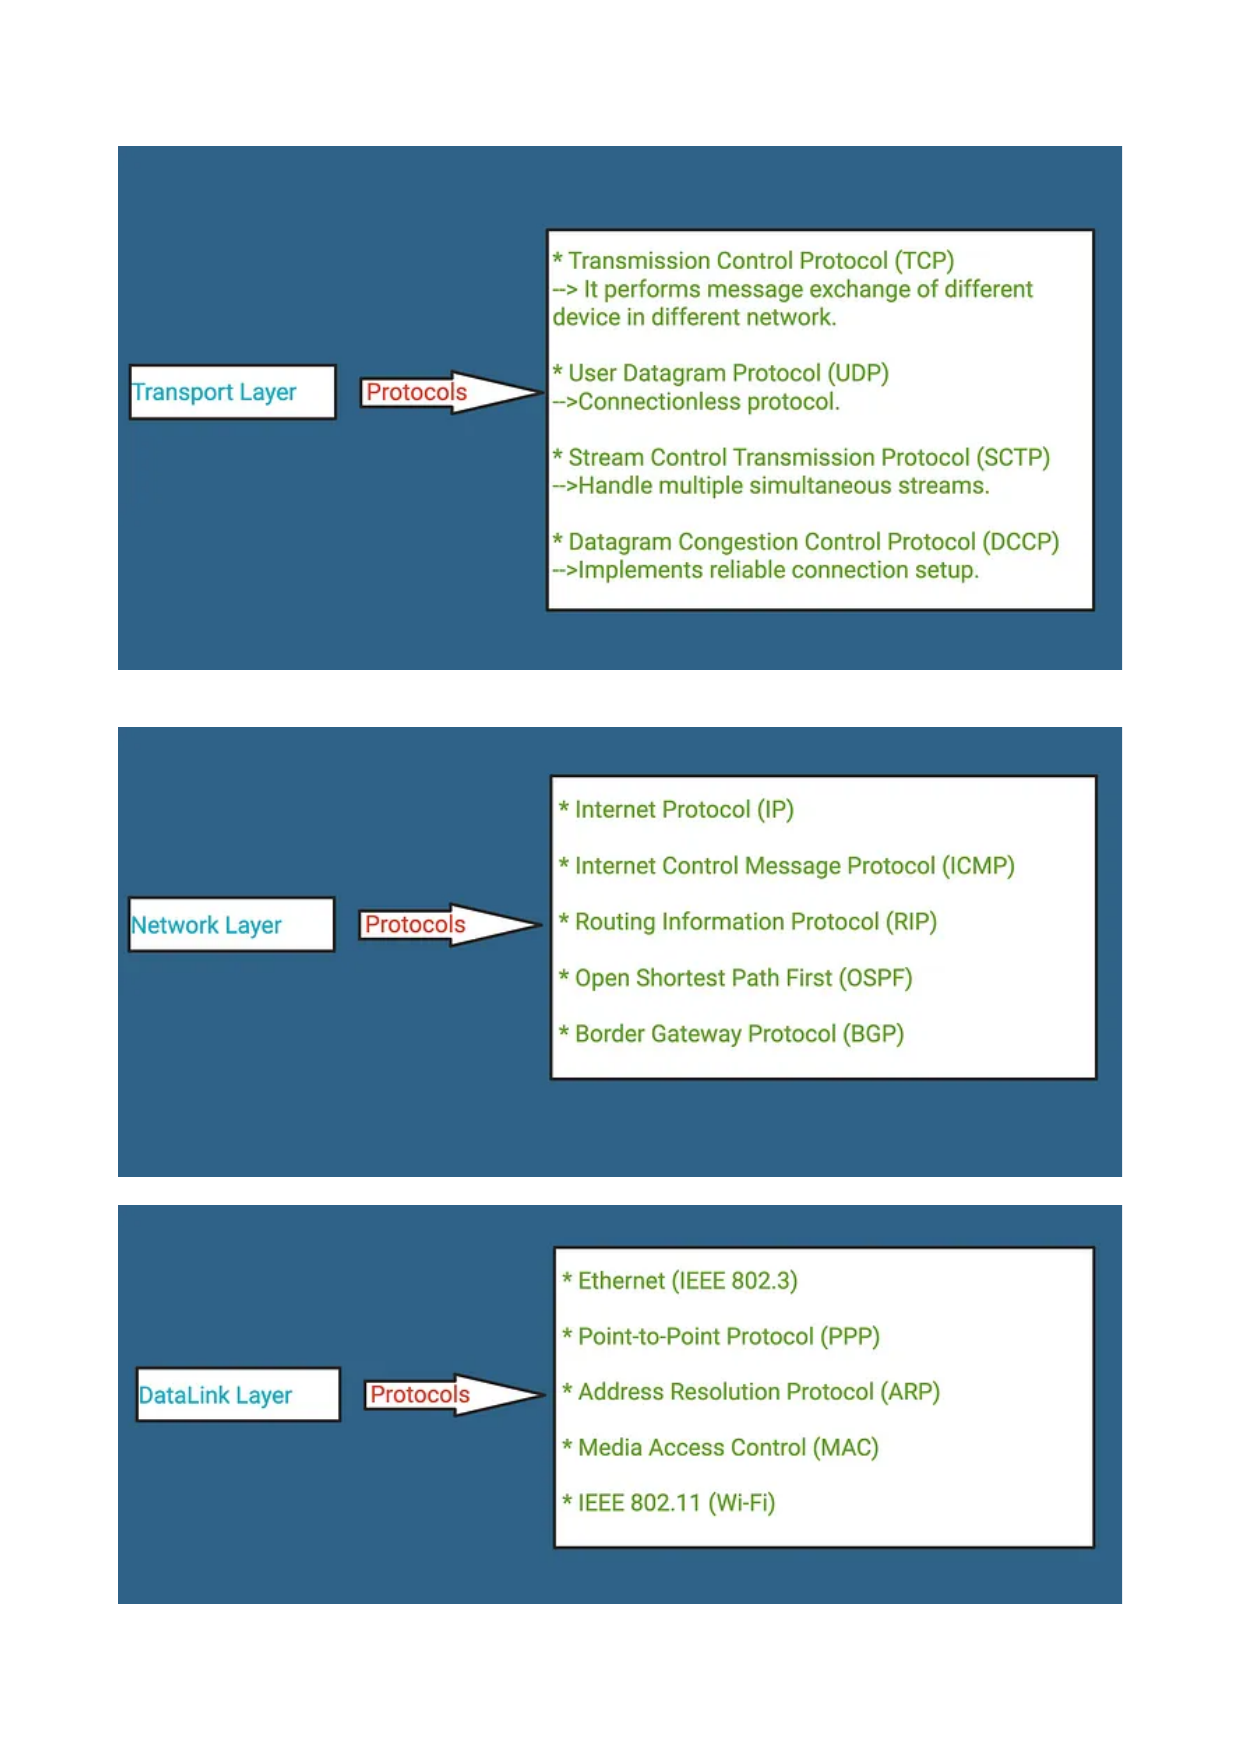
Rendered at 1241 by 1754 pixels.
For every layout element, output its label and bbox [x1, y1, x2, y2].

picture [118, 146, 1123, 670]
picture [118, 727, 1123, 1177]
picture [118, 1205, 1123, 1604]
